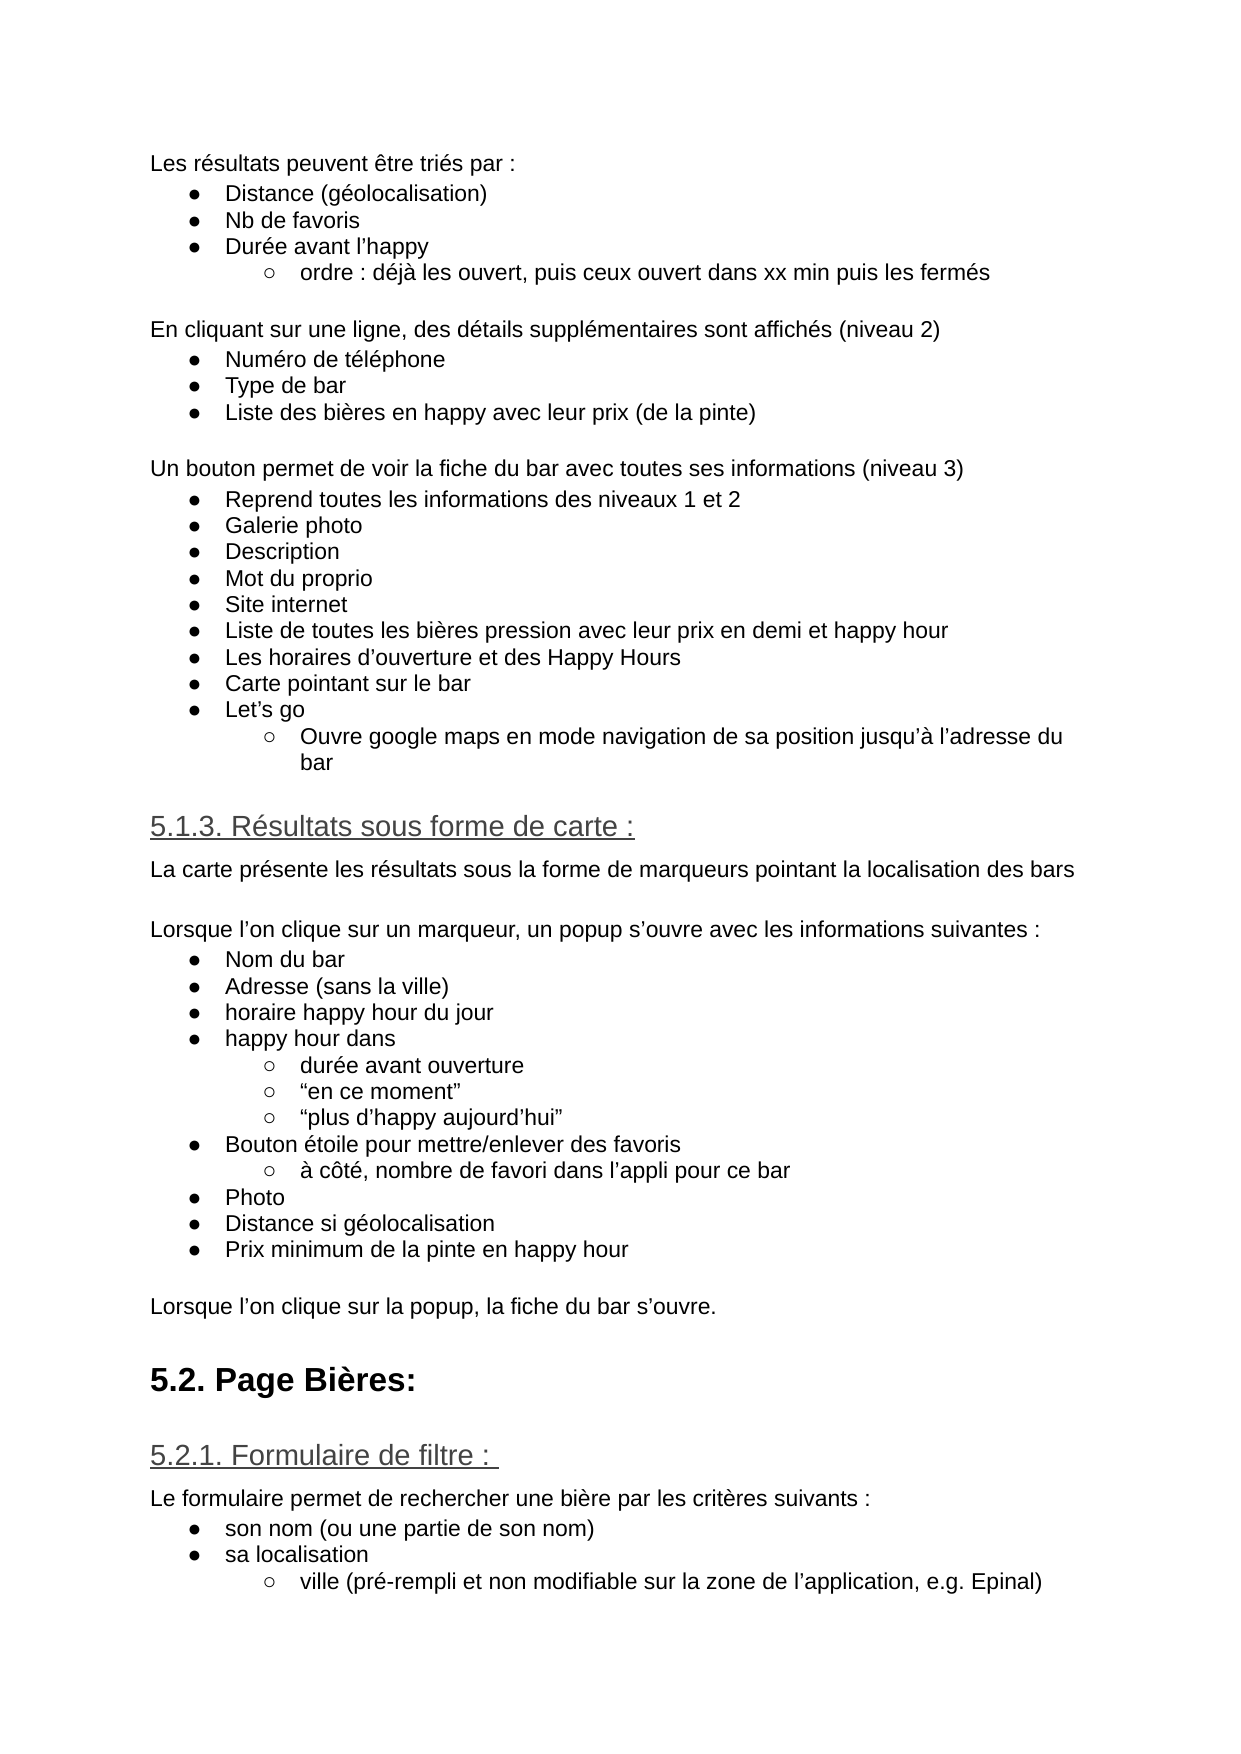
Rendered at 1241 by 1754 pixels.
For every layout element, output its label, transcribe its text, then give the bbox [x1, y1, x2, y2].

list son nom (ou une partie de son nom) [187, 1515, 1090, 1541]
text Les résultats peuvent être triés par : [150, 150, 1090, 176]
list Durée avant l’happy [187, 233, 1090, 259]
list Nom du bar [187, 946, 1090, 973]
text Le formulaire permet de rechercher une bière par les critères suivants : [150, 1485, 1090, 1511]
list Reprend toutes les informations des niveaux 1 et 2 [187, 486, 1090, 512]
subtitle 5.2. Page Bières: [150, 1360, 1090, 1399]
list Liste des bières en happy avec leur prix (de la pinte) [187, 399, 1090, 425]
list Galerie photo [187, 512, 1090, 538]
text En cliquant sur une ligne, des détails supplémentaires sont affichés (niveau 2) [150, 316, 1090, 342]
list Distance (géolocalisation) [187, 180, 1090, 207]
list durée avant ouverture [262, 1052, 1090, 1078]
list ordre : déjà les ouvert, puis ceux ouvert dans xx min puis les fermés [262, 259, 1090, 286]
subtitle 5.1.3. Résultats sous forme de carte : [150, 809, 1090, 842]
list happy hour dans [187, 1025, 1090, 1052]
list Description [187, 538, 1090, 564]
list Carte pointant sur le bar [187, 670, 1090, 696]
list à côté, nombre de favori dans l’appli pour ce bar [262, 1157, 1090, 1183]
list Let’s go [187, 696, 1090, 723]
list Ouvre google maps en mode navigation de sa position jusqu’à l’adresse du bar [262, 723, 1090, 775]
list Type de bar [187, 372, 1090, 399]
list Liste de toutes les bières pression avec leur prix en demi et happy hour [187, 617, 1090, 644]
list Adresse (sans la ville) [187, 973, 1090, 999]
text Lorsque l’on clique sur la popup, la fiche du bar s’ouvre. [150, 1293, 1090, 1319]
list “plus d’happy aujourd’hui” [262, 1104, 1090, 1131]
list Les horaires d’ouverture et des Happy Hours [187, 644, 1090, 670]
list Distance si géolocalisation [187, 1210, 1090, 1236]
list ville (pré-rempli et non modifiable sur la zone de l’application, e.g. Epinal) [262, 1568, 1090, 1594]
list Bouton étoile pour mettre/enlever des favoris [187, 1131, 1090, 1157]
list Numéro de téléphone [187, 346, 1090, 372]
list Prix minimum de la pinte en happy hour [187, 1236, 1090, 1262]
text La carte présente les résultats sous la forme de marqueurs pointant la localisation des bars [150, 856, 1090, 882]
text Lorsque l’on clique sur un marqueur, un popup s’ouvre avec les informations suivantes : [150, 916, 1090, 942]
list Mot du proprio [187, 564, 1090, 591]
subtitle 5.2.1. Formulaire de filtre : [150, 1438, 1090, 1471]
text Un bouton permet de voir la fiche du bar avec toutes ses informations (niveau 3) [150, 455, 1090, 482]
list “en ce moment” [262, 1078, 1090, 1104]
list Nb de favoris [187, 207, 1090, 233]
list sa localisation [187, 1541, 1090, 1568]
list horaire happy hour du jour [187, 999, 1090, 1025]
list Photo [187, 1183, 1090, 1210]
list Site internet [187, 591, 1090, 617]
